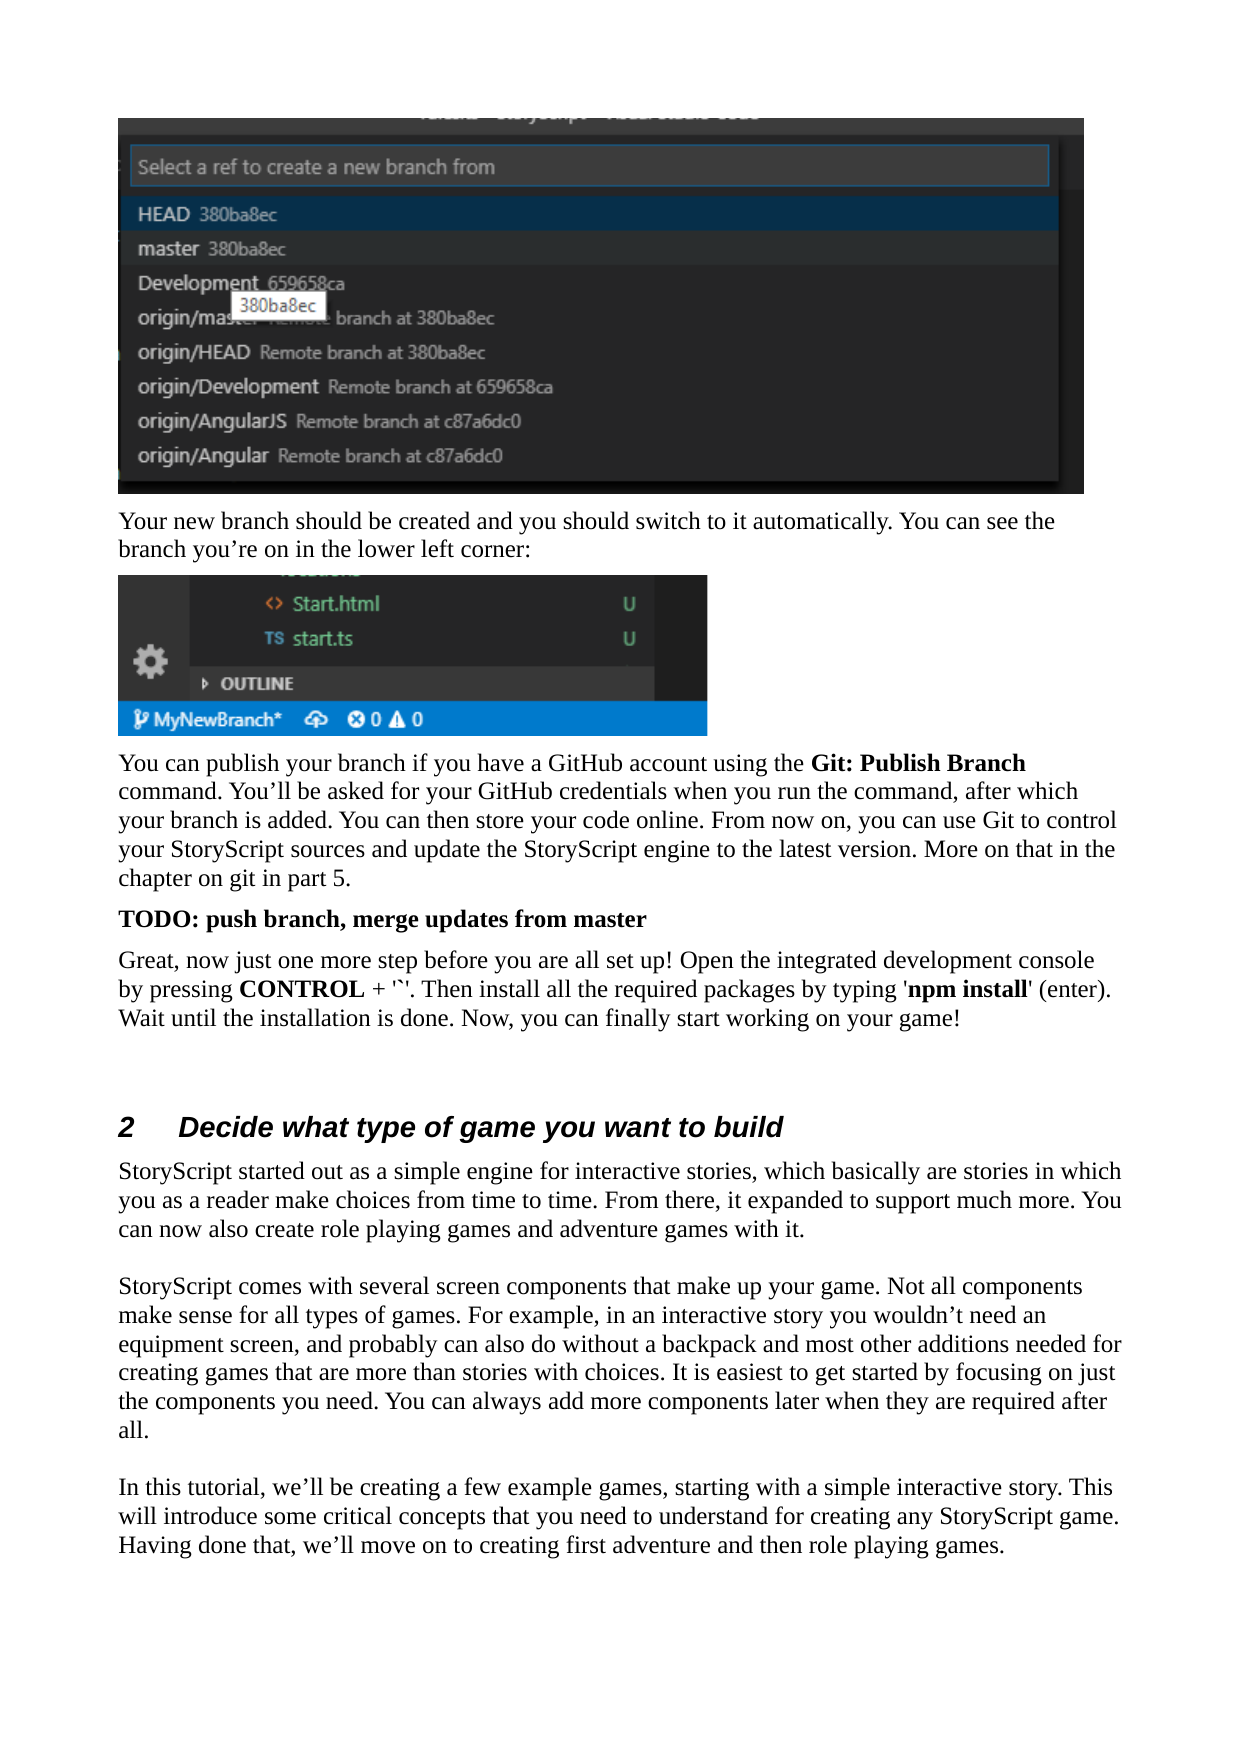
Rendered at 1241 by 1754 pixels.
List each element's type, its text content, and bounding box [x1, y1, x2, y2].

text TODO: push branch, merge updates from master [118, 904, 1122, 933]
text Great, now just one more step before you are all set up! Open the integrated development console by pressing CONTROL + '`'. Then install all the required packages by typing 'npm install' (enter). Wait until the installation is done. Now, you can finally start working on your game! [118, 945, 1122, 1031]
text Your new branch should be created and you should switch to it automatically. You can see the branch you’re on in the lower left corner: [118, 506, 1122, 563]
text StoryScript comes with several screen components that make up your game. Not all components make sense for all types of games. For example, in an interactive story you wouldn’t need an equipment screen, and probably can also do without a backpack and most other additions needed for creating games that are more than stories with choices. It is easiest to get started by focusing on just the components you need. You can always add more components later when they are required after all. [118, 1271, 1122, 1444]
text StoryScript started out as a simple engine for interactive stories, which basically are stories in which you as a reader make choices from time to time. From there, it expanded to support much more. You can now also create role playing games and adventure games with it. [118, 1156, 1122, 1242]
text In this tutorial, we’ll be creating a few example games, starting with a simple interactive story. This will introduce some critical concepts that you need to understand for creating any StoryScript game. Having done that, we’ll move on to creating first adventure and then role playing games. [118, 1472, 1122, 1559]
subtitle Decide what type of game you want to build [118, 1110, 1122, 1144]
text You can publish your branch if you have a GitHub account using the Git: Publish Branch command. You’ll be asked for your GitHub credentials when you run the command, after which your branch is added. You can then store your code online. From now on, you can use Git to control your StoryScript sources and update the StoryScript engine to the latest version. More on that in the chapter on git in part 5. [118, 748, 1122, 891]
